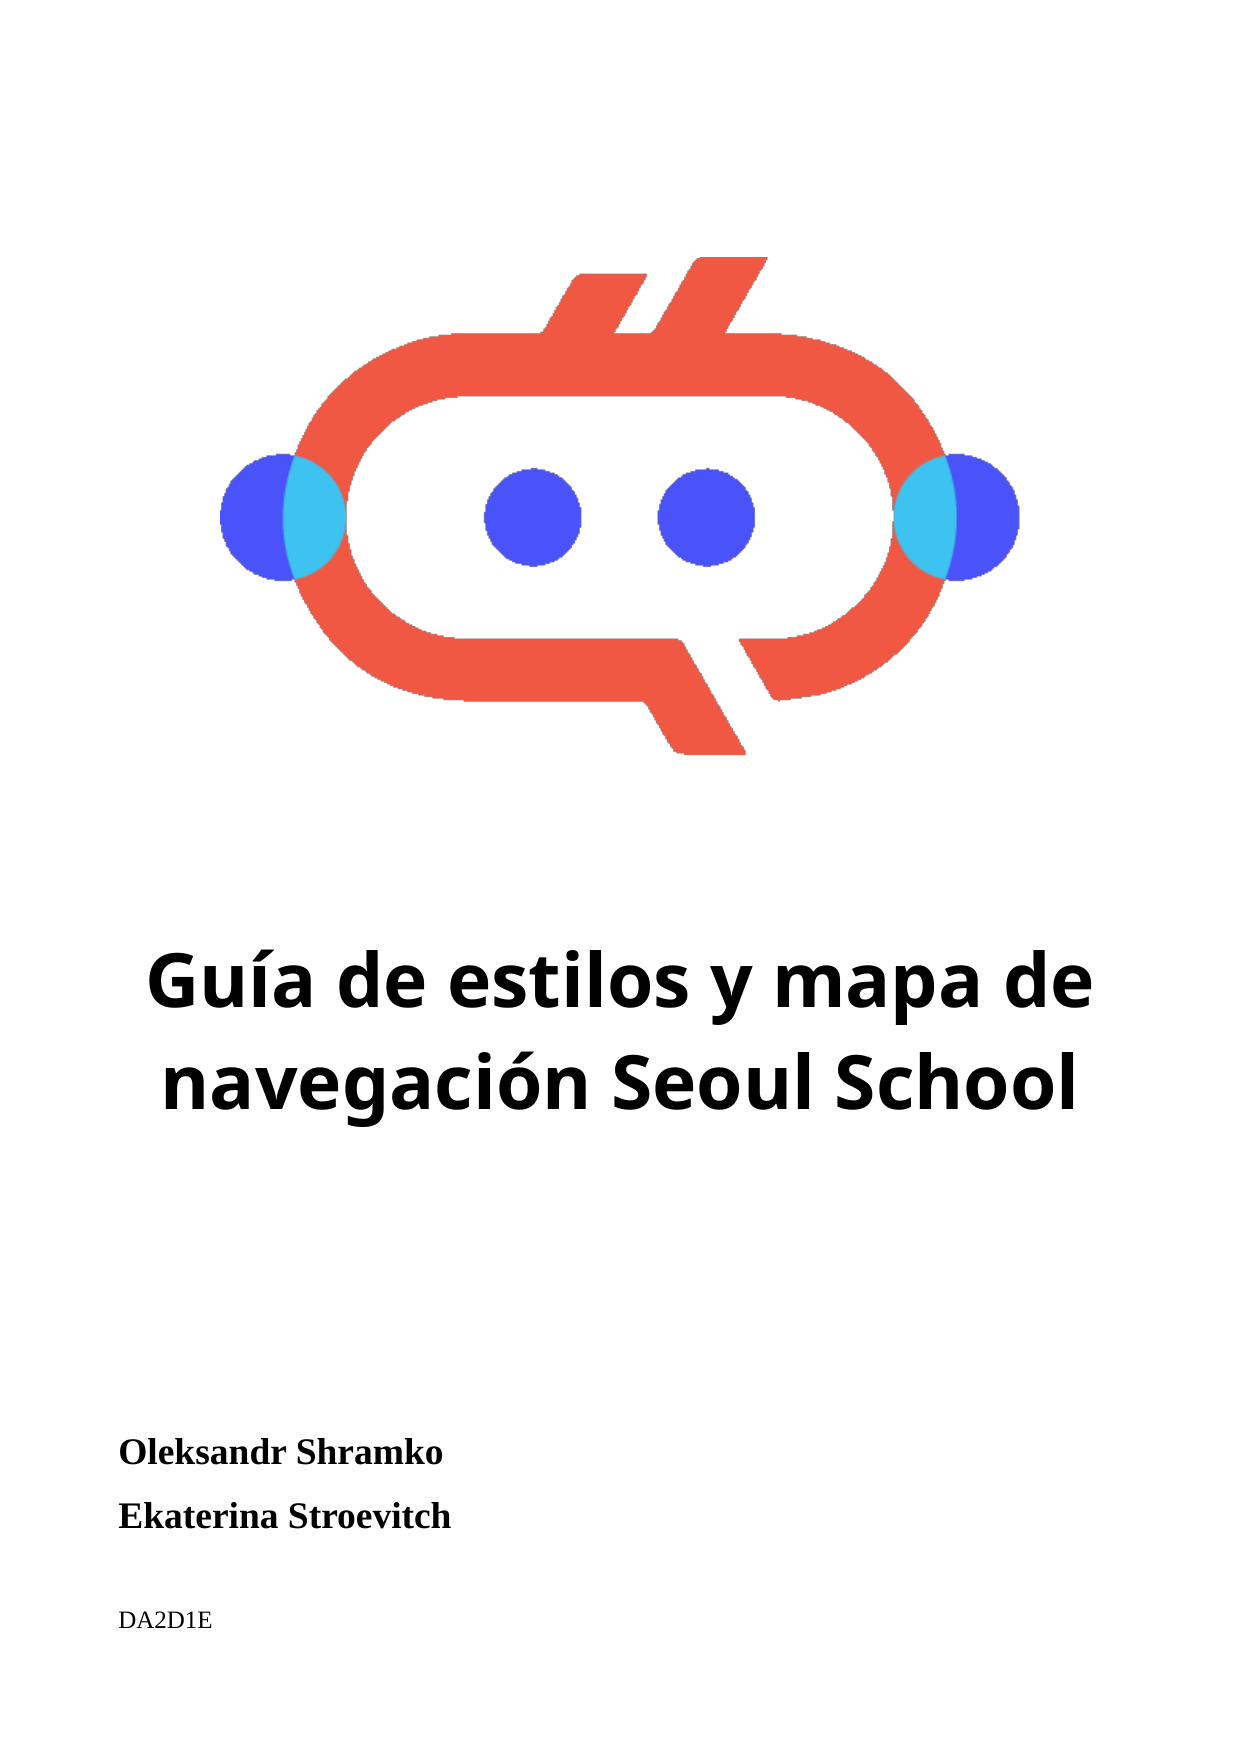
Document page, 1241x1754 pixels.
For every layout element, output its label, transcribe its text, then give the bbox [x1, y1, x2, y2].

text DA2D1E [118, 1606, 1122, 1634]
picture [220, 257, 1020, 755]
text Oleksandr Shramko [118, 1429, 1122, 1473]
title Guía de estilos y mapa de navegación Seoul School [118, 927, 1122, 1131]
text Ekaterina Stroevitch [118, 1494, 1122, 1537]
